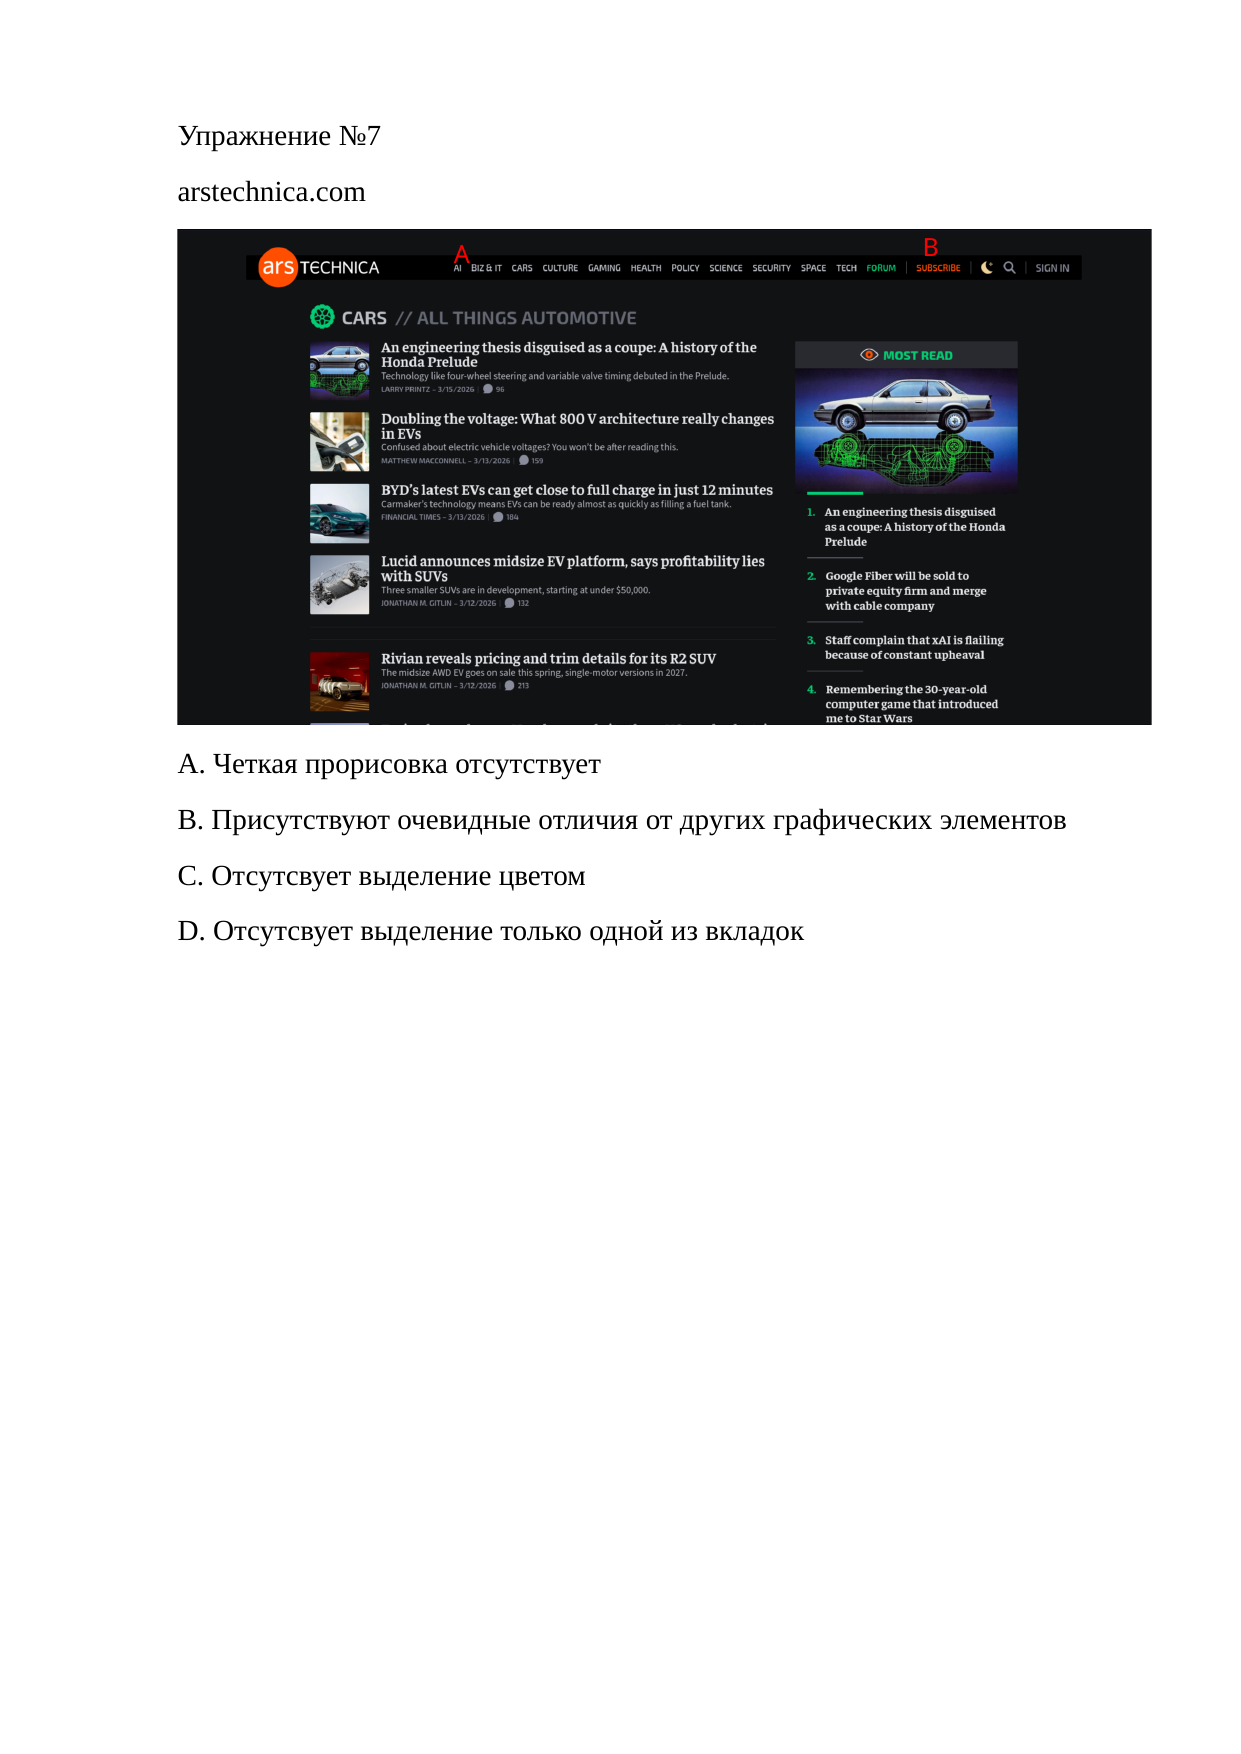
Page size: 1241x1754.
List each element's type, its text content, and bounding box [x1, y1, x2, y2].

text C. Отсутсвует выделение цветом [177, 858, 1152, 891]
text A. Четкая прорисовка отсутствует [177, 747, 1152, 780]
text Упражнение №7 [177, 118, 1152, 152]
text arstechnica.com [177, 174, 1152, 207]
text B. Присутствуют очевидные отличия от других графических элементов [177, 802, 1152, 836]
text D. Отсутсвует выделение только одной из вкладок [177, 913, 1152, 947]
picture [177, 229, 1152, 725]
